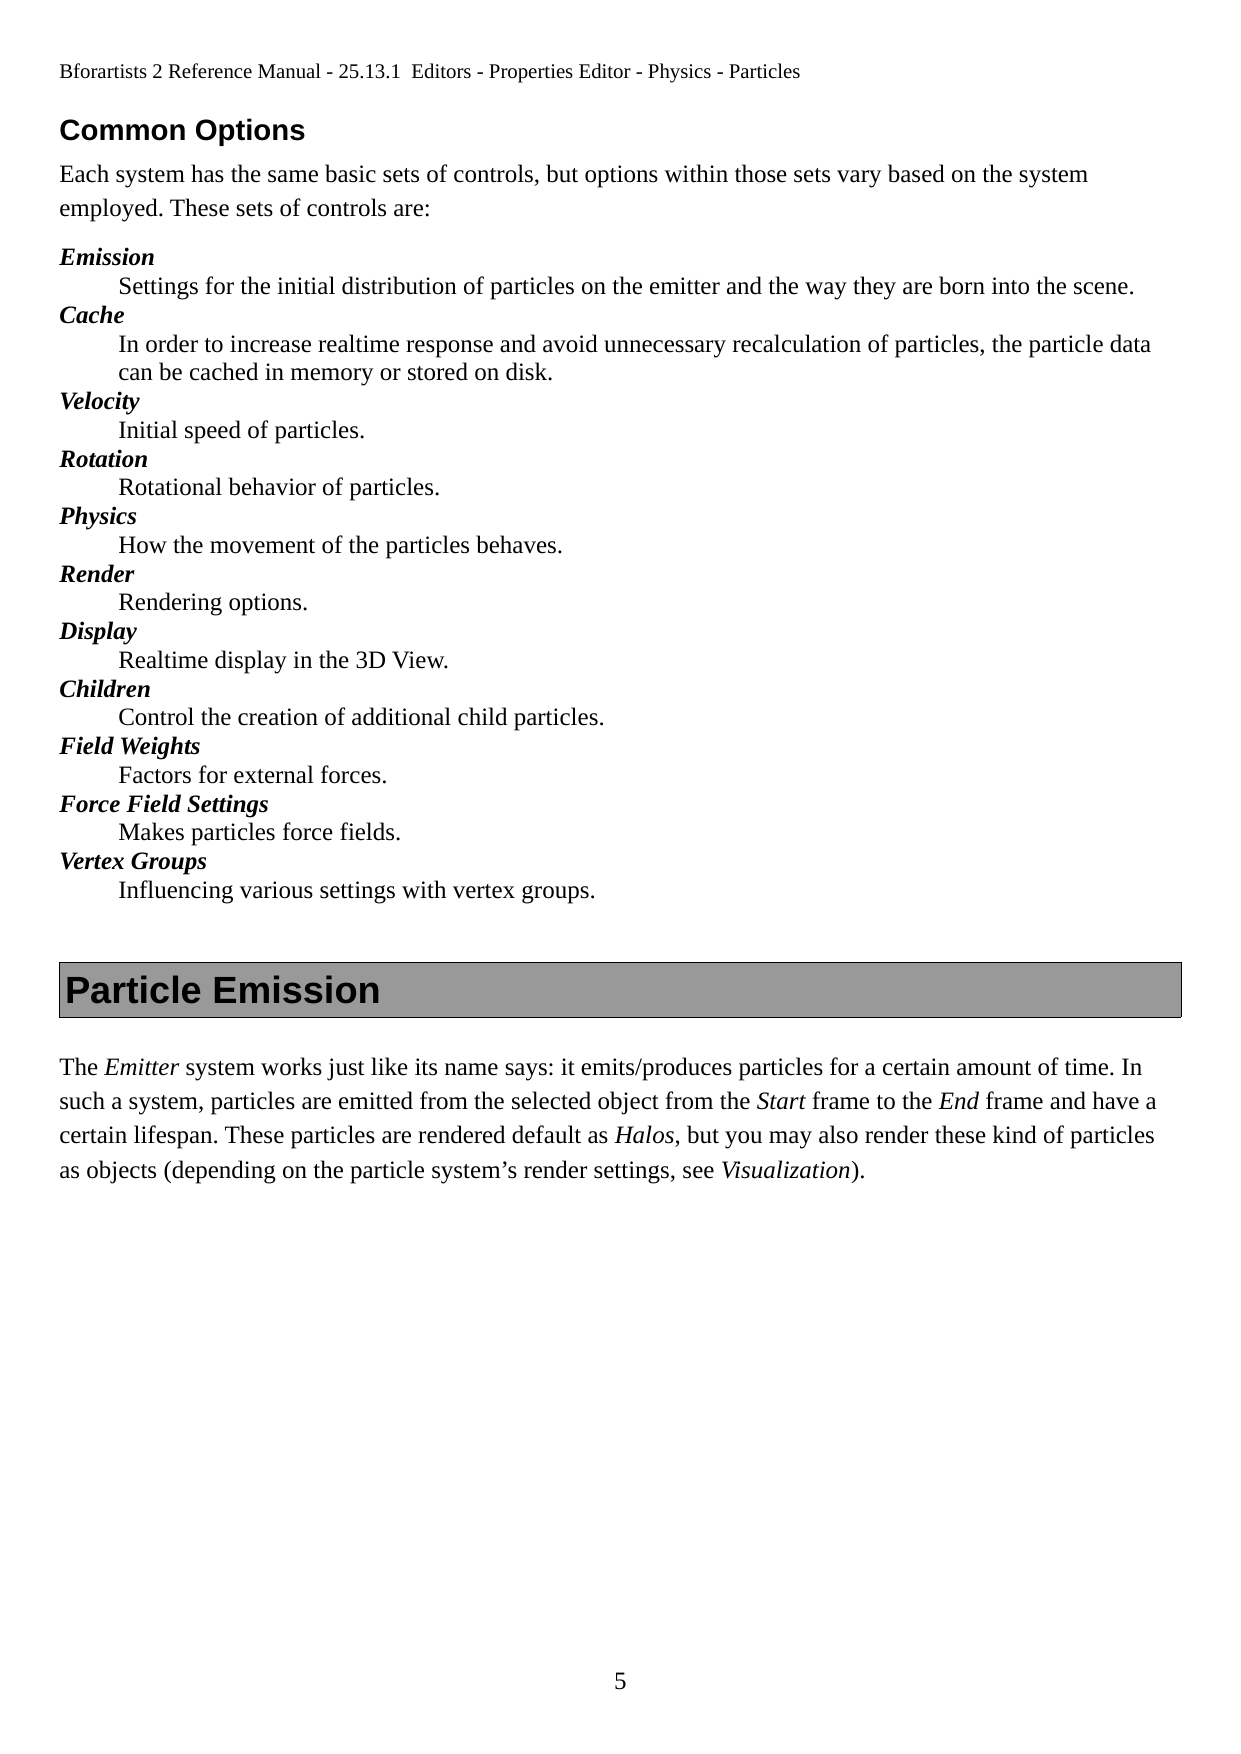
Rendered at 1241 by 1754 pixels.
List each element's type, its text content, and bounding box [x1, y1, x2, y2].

subtitle Emission [59, 242, 1181, 271]
subtitle Cache [59, 300, 1181, 329]
list Settings for the initial distribution of particles on the emitter and the way they are born into the scene. [118, 271, 1181, 300]
list Initial speed of particles. [118, 415, 1181, 444]
list In order to increase realtime response and avoid unnecessary recalculation of particles, the particle data can be cached in memory or stored on disk. [118, 329, 1181, 386]
subtitle Common Options [59, 113, 1181, 146]
list Factors for external forces. [118, 760, 1181, 789]
list Control the creation of additional child particles. [118, 702, 1181, 731]
text The Emitter system works just like its name says: it emits/produces particles for a certain amount of time. In such a system, particles are emitted from the selected object from the Start frame to the End frame and have a certain lifespan. These particles are rendered default as Halos, but you may also render these kind of particles as objects (depending on the particle system’s render settings, see Visualization). [59, 1052, 1181, 1184]
list Rotational behavior of particles. [118, 472, 1181, 501]
subtitle Velocity [59, 386, 1181, 415]
table_header Particle Emission [60, 963, 1181, 1017]
list Influencing various settings with vertex groups. [118, 875, 1181, 904]
subtitle Rotation [59, 444, 1181, 472]
list Rendering options. [118, 587, 1181, 616]
subtitle Children [59, 674, 1181, 702]
text Each system has the same basic sets of controls, but options within those sets vary based on the system employed. These sets of controls are: [59, 159, 1181, 222]
subtitle Render [59, 559, 1181, 587]
subtitle Force Field Settings [59, 789, 1181, 817]
list How the movement of the particles behaves. [118, 530, 1181, 559]
subtitle Field Weights [59, 731, 1181, 760]
subtitle Physics [59, 501, 1181, 530]
list Makes particles force fields. [118, 817, 1181, 846]
subtitle Vertex Groups [59, 846, 1181, 875]
list Realtime display in the 3D View. [118, 645, 1181, 674]
subtitle Display [59, 616, 1181, 645]
